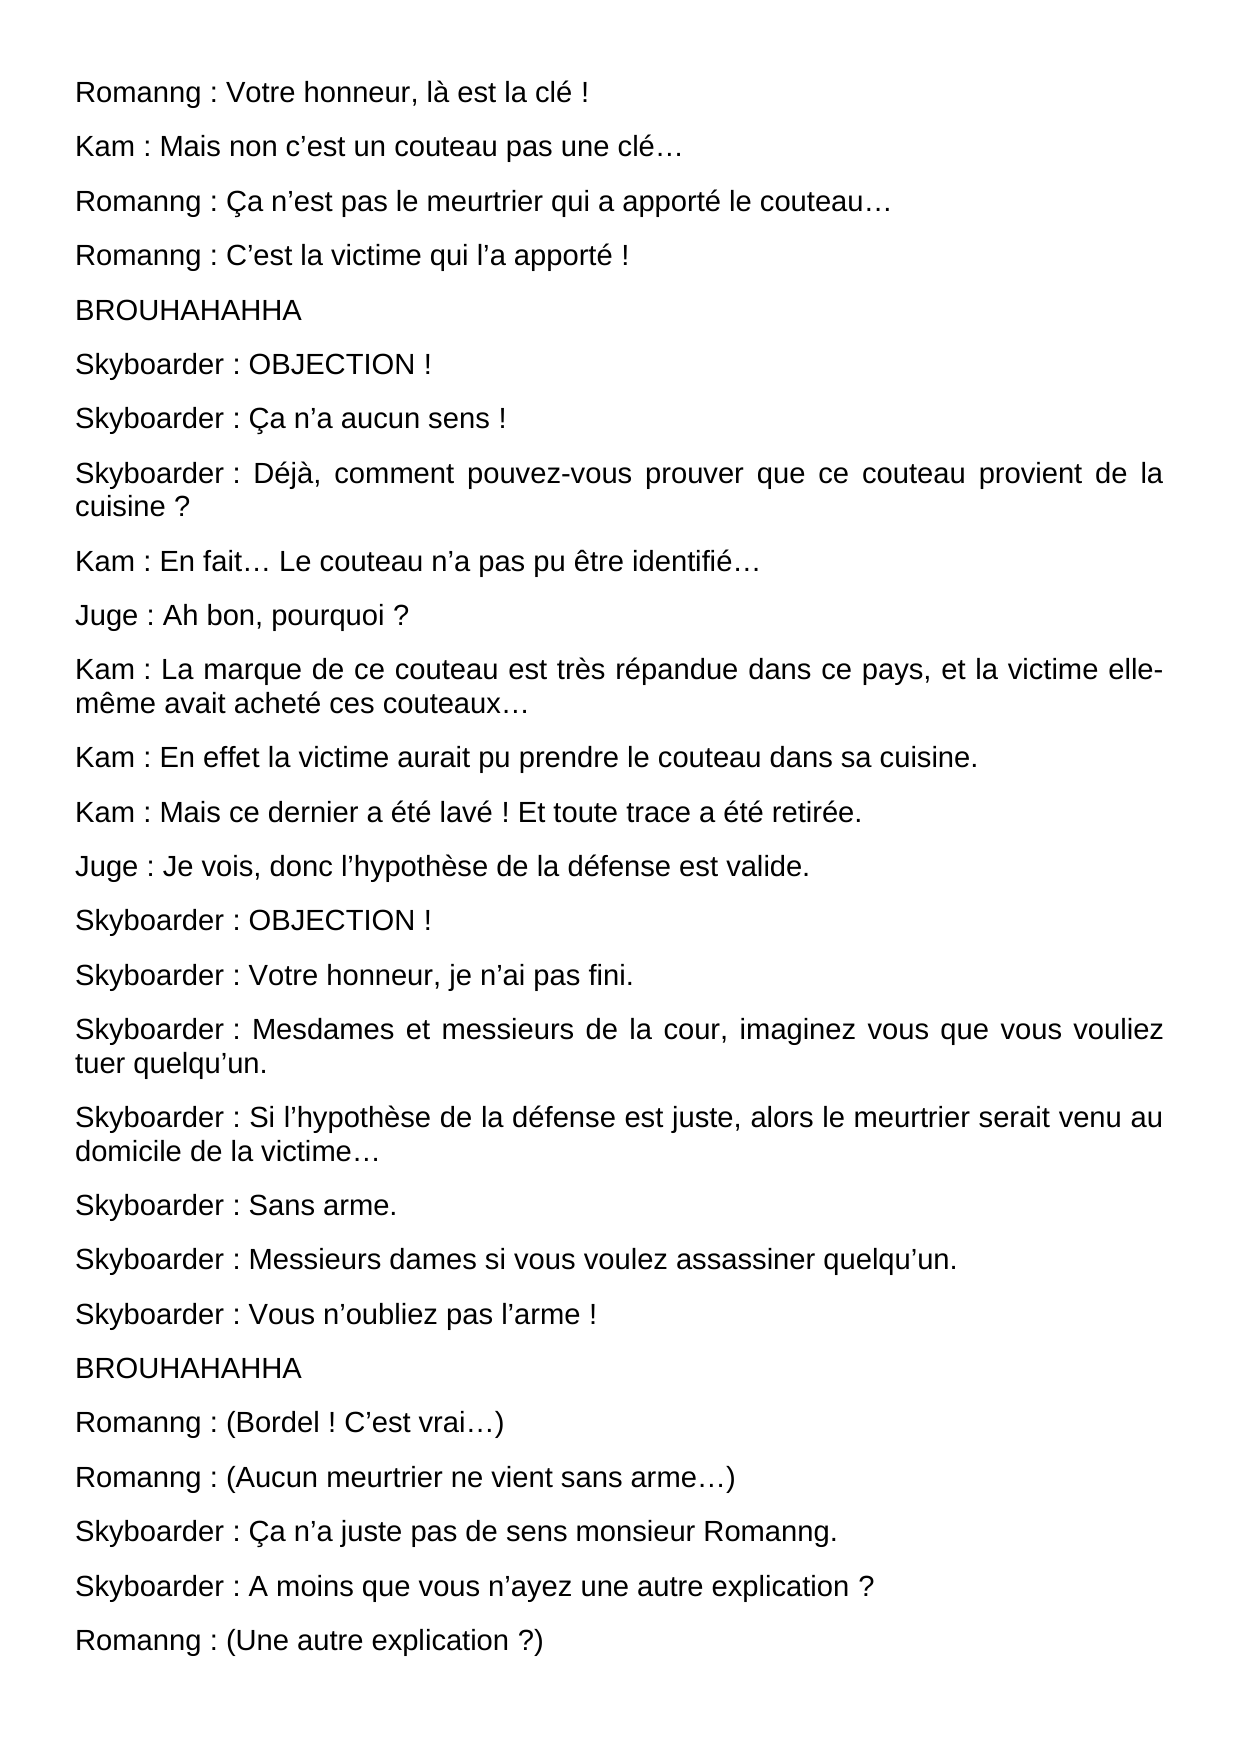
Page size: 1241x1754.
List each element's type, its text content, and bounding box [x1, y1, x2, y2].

text Romanng : Votre honneur, là est la clé ! [75, 75, 1165, 108]
text Skyboarder : Mesdames et messieurs de la cour, imaginez vous que vous vouliez tuer quelqu’un. [75, 1012, 1165, 1079]
text Skyboarder : Ça n’a aucun sens ! [75, 401, 1165, 435]
text Kam : Mais ce dernier a été lavé ! Et toute trace a été retirée. [75, 794, 1165, 828]
text Romanng : (Une autre explication ?) [75, 1623, 1165, 1656]
text Kam : La marque de ce couteau est très répandue dans ce pays, et la victime elle-même avait acheté ces couteaux… [75, 652, 1165, 719]
text Skyboarder : OBJECTION ! [75, 903, 1165, 937]
text Juge : Ah bon, pourquoi ? [75, 598, 1165, 631]
text Skyboarder : Vous n’oubliez pas l’arme ! [75, 1297, 1165, 1330]
text Skyboarder : OBJECTION ! [75, 347, 1165, 380]
text Skyboarder : Messieurs dames si vous voulez assassiner quelqu’un. [75, 1242, 1165, 1276]
text Skyboarder : Déjà, comment pouvez-vous prouver que ce couteau provient de la cuisine ? [75, 456, 1165, 523]
text Skyboarder : Si l’hypothèse de la défense est juste, alors le meurtrier serait venu au domicile de la victime… [75, 1100, 1165, 1167]
text Skyboarder : Sans arme. [75, 1188, 1165, 1221]
text Romanng : Ça n’est pas le meurtrier qui a apporté le couteau… [75, 184, 1165, 217]
text Romanng : (Aucun meurtrier ne vient sans arme…) [75, 1460, 1165, 1493]
text Kam : En effet la victime aurait pu prendre le couteau dans sa cuisine. [75, 740, 1165, 774]
text Kam : En fait… Le couteau n’a pas pu être identifié… [75, 543, 1165, 577]
text Skyboarder : A moins que vous n’ayez une autre explication ? [75, 1568, 1165, 1602]
text Romanng : (Bordel ! C’est vrai…) [75, 1405, 1165, 1439]
text Romanng : C’est la victime qui l’a apporté ! [75, 238, 1165, 272]
text BROUHAHAHHA [75, 1351, 1165, 1384]
text Kam : Mais non c’est un couteau pas une clé… [75, 129, 1165, 163]
text Skyboarder : Votre honneur, je n’ai pas fini. [75, 958, 1165, 991]
text Skyboarder : Ça n’a juste pas de sens monsieur Romanng. [75, 1514, 1165, 1548]
text Juge : Je vois, donc l’hypothèse de la défense est valide. [75, 849, 1165, 882]
text BROUHAHAHHA [75, 292, 1165, 326]
